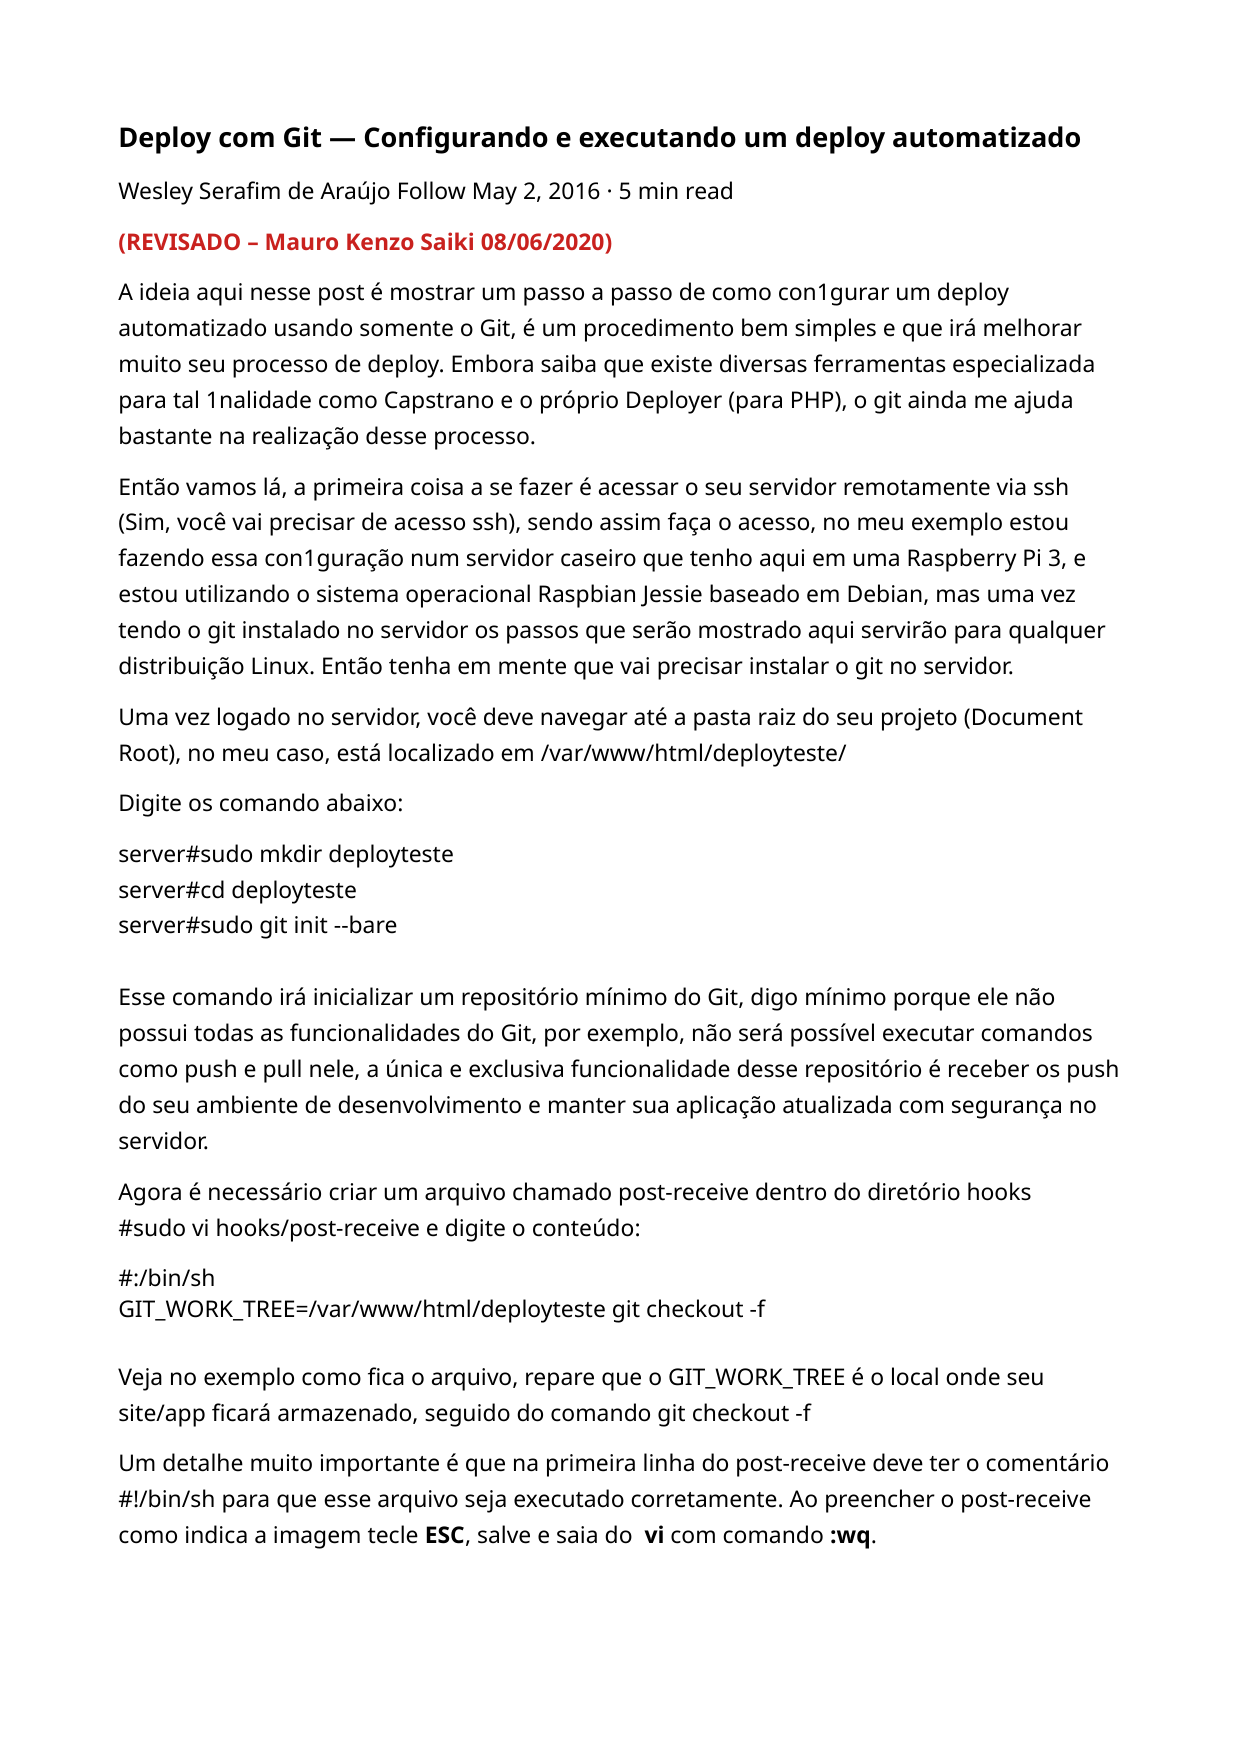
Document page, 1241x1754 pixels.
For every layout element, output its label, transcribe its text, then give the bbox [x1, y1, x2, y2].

text Uma vez logado no servidor, você deve navegar até a pasta raiz do seu projeto (Document Root), no meu caso, está localizado em /var/www/html/deployteste/ [118, 701, 1122, 768]
text server#sudo mkdir deployteste server#cd deployteste server#sudo git init --bare Esse comando irá inicializar um repositório mínimo do Git, digo mínimo porque ele não possui todas as funcionalidades do Git, por exemplo, não será possível executar comandos como push e pull nele, a única e exclusiva funcionalidade desse repositório é receber os push do seu ambiente de desenvolvimento e manter sua aplicação atualizada com segurança no servidor. [118, 838, 1122, 1156]
text #:/bin/sh [118, 1262, 1122, 1293]
text Wesley Serafim de Araújo Follow May 2, 2016 · 5 min read [118, 175, 1122, 206]
text Então vamos lá, a primeira coisa a se fazer é acessar o seu servidor remotamente via ssh (Sim, você vai precisar de acesso ssh), sendo assim faça o acesso, no meu exemplo estou fazendo essa con1guração num servidor caseiro que tenho aqui em uma Raspberry Pi 3, e estou utilizando o sistema operacional Raspbian Jessie baseado em Debian, mas uma vez tendo o git instalado no servidor os passos que serão mostrado aqui servirão para qualquer distribuição Linux. Então tenha em mente que vai precisar instalar o git no servidor. [118, 470, 1122, 681]
text Agora é necessário criar um arquivo chamado post-receive dentro do diretório hooks #sudo vi hooks/post-receive e digite o conteúdo: [118, 1176, 1122, 1243]
text Digite os comando abaixo: [118, 787, 1122, 818]
text GIT_WORK_TREE=/var/www/html/deployteste git checkout -f [118, 1293, 1122, 1324]
text A ideia aqui nesse post é mostrar um passo a passo de como con1gurar um deploy automatizado usando somente o Git, é um procedimento bem simples e que irá melhorar muito seu processo de deploy. Embora saiba que existe diversas ferramentas especializada para tal 1nalidade como Capstrano e o próprio Deployer (para PHP), o git ainda me ajuda bastante na realização desse processo. [118, 276, 1122, 451]
text Veja no exemplo como fica o arquivo, repare que o GIT_WORK_TREE é o local onde seu site/app ficará armazenado, seguido do comando git checkout -f [118, 1324, 1122, 1428]
text Deploy com Git — Configurando e executando um deploy automatizado [118, 118, 1122, 155]
text (REVISADO – Mauro Kenzo Saiki 08/06/2020) [118, 226, 1122, 257]
text Um detalhe muito importante é que na primeira linha do post-receive deve ter o comentário #!/bin/sh para que esse arquivo seja executado corretamente. Ao preencher o post-receive como indica a imagem tecle ESC, salve e saia do vi com comando :wq. [118, 1447, 1122, 1550]
